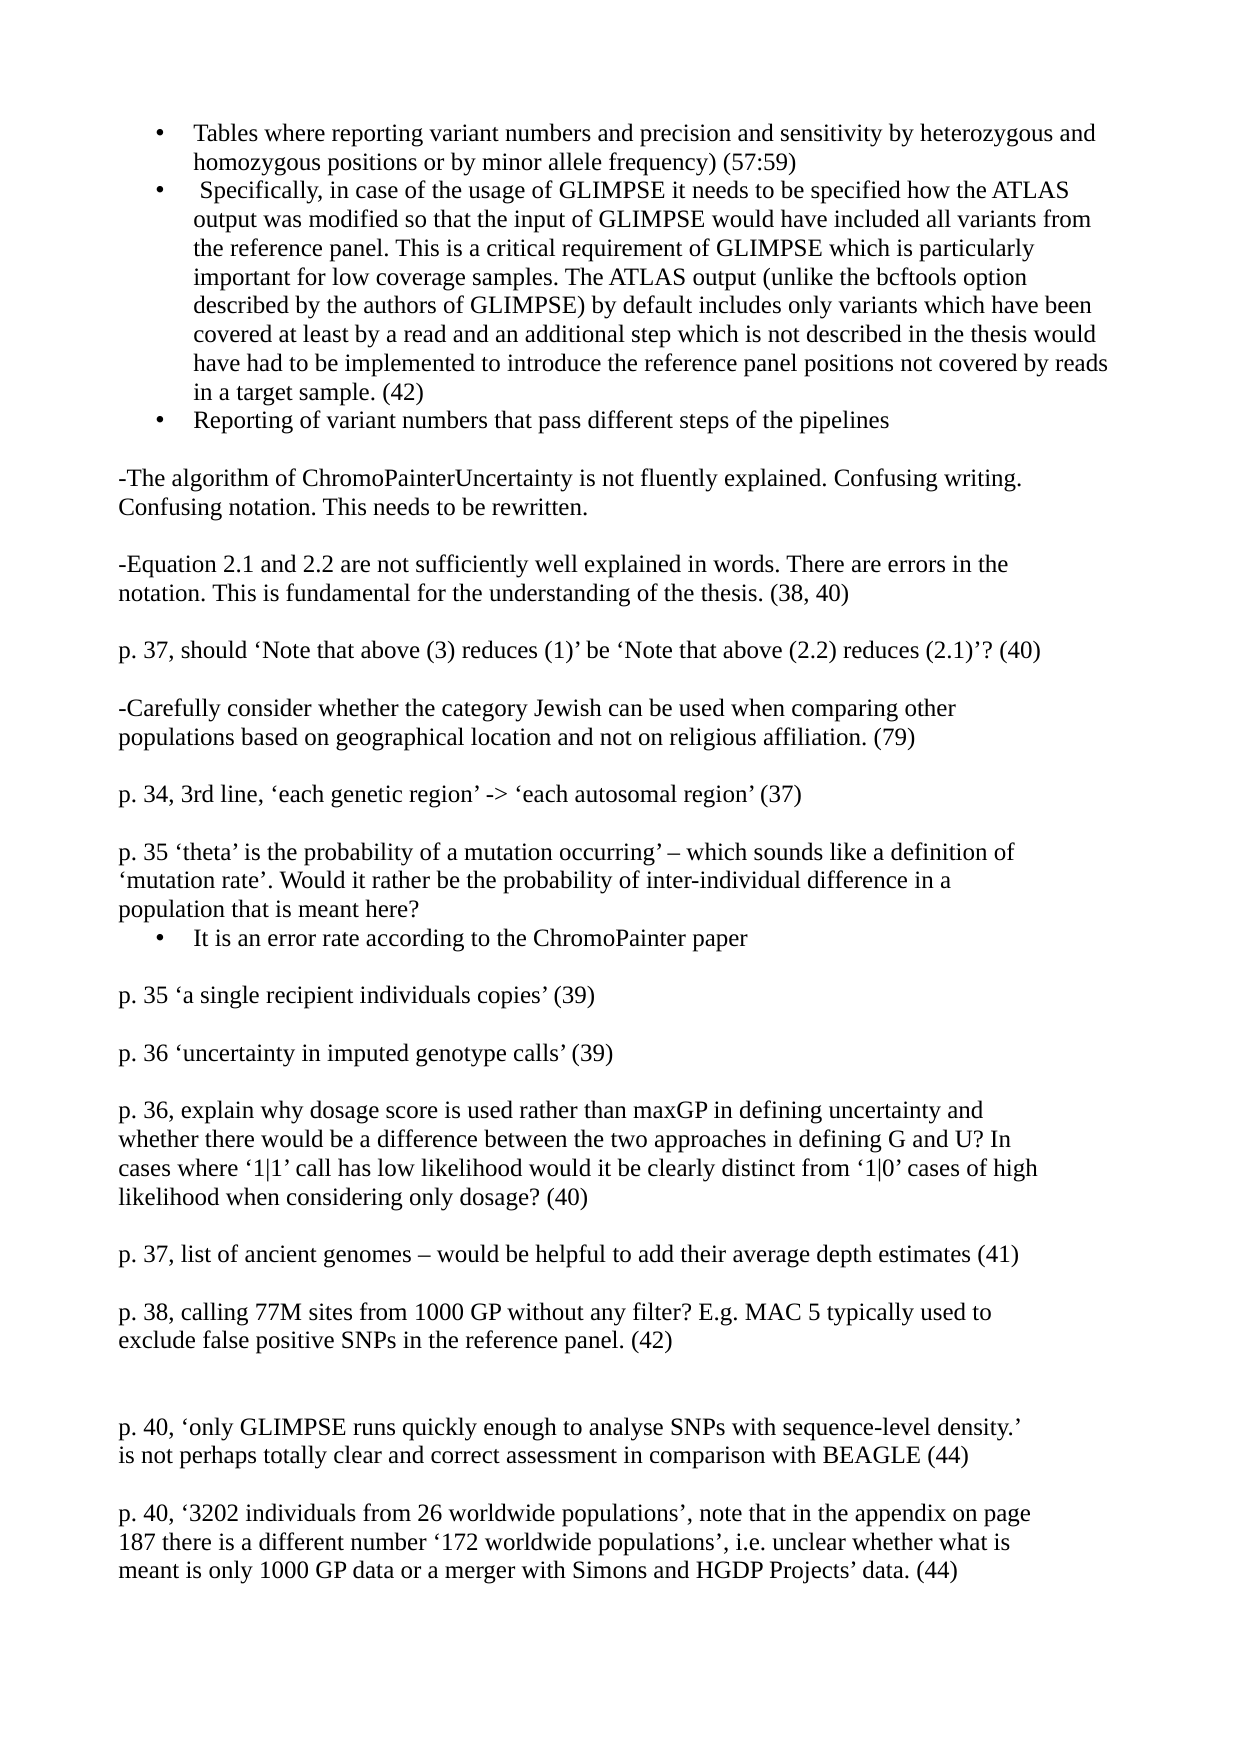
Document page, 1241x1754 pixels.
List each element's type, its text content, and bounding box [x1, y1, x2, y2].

text p. 40, ‘only GLIMPSE runs quickly enough to analyse SNPs with sequence-level density.’ [118, 1412, 1122, 1441]
list Reporting of variant numbers that pass different steps of the pipelines [156, 406, 1122, 434]
list Tables where reporting variant numbers and precision and sensitivity by heterozygous and homozygous positions or by minor allele frequency) (57:59) [156, 118, 1122, 176]
text notation. This is fundamental for the understanding of the thesis. (38, 40) [118, 578, 1122, 607]
text population that is meant here? [118, 894, 1122, 923]
text is not perhaps totally clear and correct assessment in comparison with BEAGLE (44) [118, 1441, 1122, 1469]
text p. 36, explain why dosage score is used rather than maxGP in defining uncertainty and [118, 1096, 1122, 1124]
text p. 35 ‘a single recipient individuals copies’ (39) [118, 981, 1122, 1009]
text cases where ‘1|1’ call has low likelihood would it be clearly distinct from ‘1|0’ cases of high [118, 1153, 1122, 1182]
text p. 37, list of ancient genomes – would be helpful to add their average depth estimates (41) [118, 1239, 1122, 1268]
text -Carefully consider whether the category Jewish can be used when comparing other [118, 693, 1122, 722]
text -The algorithm of ChromoPainterUncertainty is not fluently explained. Confusing writing. [118, 463, 1122, 492]
text populations based on geographical location and not on religious affiliation. (79) [118, 722, 1122, 751]
text 187 there is a different number ‘172 worldwide populations’, i.e. unclear whether what is [118, 1527, 1122, 1556]
text meant is only 1000 GP data or a merger with Simons and HGDP Projects’ data. (44) [118, 1556, 1122, 1584]
text ‘mutation rate’. Would it rather be the probability of inter-individual difference in a [118, 866, 1122, 894]
text likelihood when considering only dosage? (40) [118, 1182, 1122, 1211]
text whether there would be a difference between the two approaches in defining G and U? In [118, 1124, 1122, 1153]
text p. 35 ‘theta’ is the probability of a mutation occurring’ – which sounds like a definition of [118, 837, 1122, 866]
text exclude false positive SNPs in the reference panel. (42) [118, 1326, 1122, 1354]
text p. 34, 3rd line, ‘each genetic region’ -> ‘each autosomal region’ (37) [118, 779, 1122, 808]
text p. 36 ‘uncertainty in imputed genotype calls’ (39) [118, 1038, 1122, 1067]
text Confusing notation. This needs to be rewritten. [118, 492, 1122, 521]
text p. 38, calling 77M sites from 1000 GP without any filter? E.g. MAC 5 typically used to [118, 1297, 1122, 1326]
text p. 37, should ‘Note that above (3) reduces (1)’ be ‘Note that above (2.2) reduces (2.1)’? (40) [118, 636, 1122, 664]
list It is an error rate according to the ChromoPainter paper [156, 923, 1122, 952]
text p. 40, ‘3202 individuals from 26 worldwide populations’, note that in the appendix on page [118, 1498, 1122, 1527]
list Specifically, in case of the usage of GLIMPSE it needs to be specified how the ATLAS output was modified so that the input of GLIMPSE would have included all variants from the reference panel. This is a critical requirement of GLIMPSE which is particularly important for low coverage samples. The ATLAS output (unlike the bcftools option described by the authors of GLIMPSE) by default includes only variants which have been covered at least by a read and an additional step which is not described in the thesis would have had to be implemented to introduce the reference panel positions not covered by reads in a target sample. (42) [156, 176, 1122, 406]
text -Equation 2.1 and 2.2 are not sufficiently well explained in words. There are errors in the [118, 549, 1122, 578]
